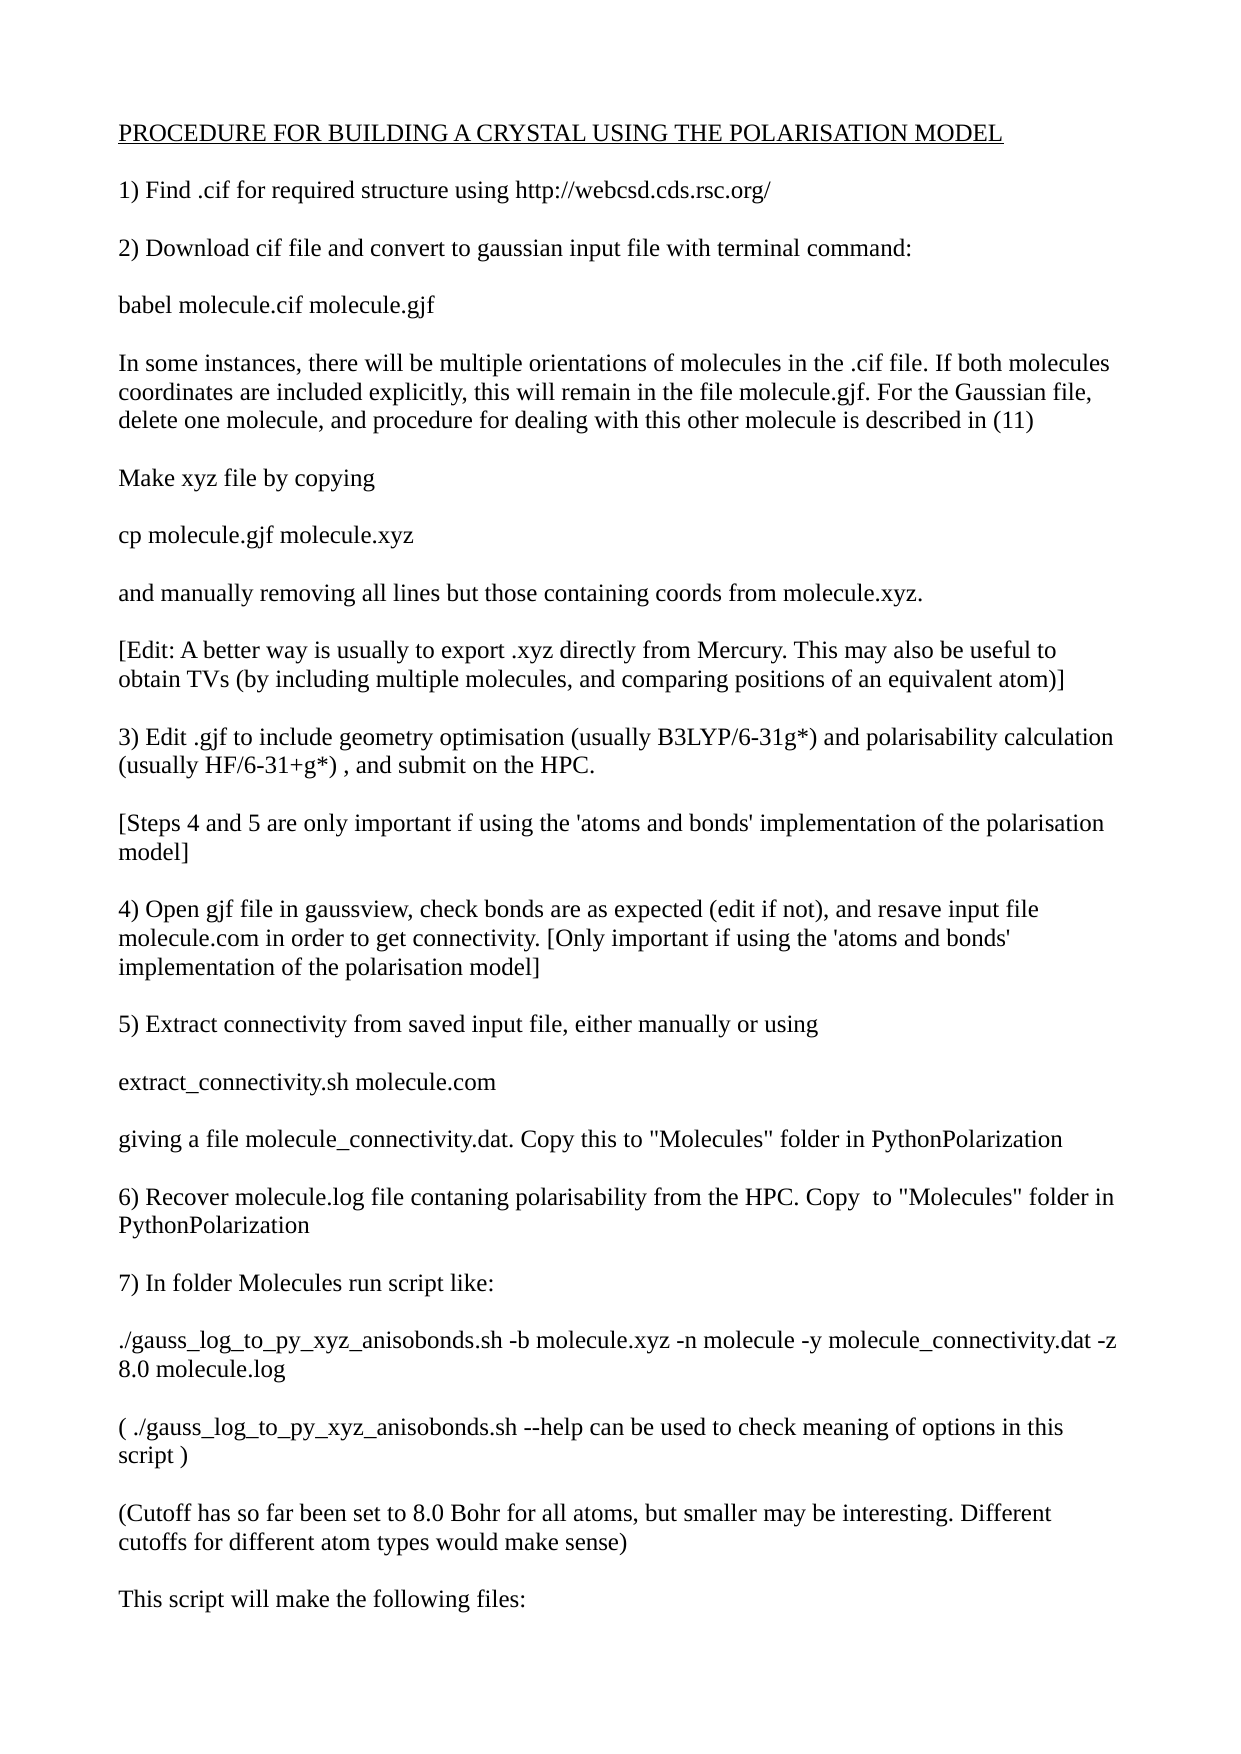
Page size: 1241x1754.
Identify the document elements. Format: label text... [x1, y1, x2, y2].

text babel molecule.cif molecule.gjf [118, 291, 1122, 319]
text [Edit: A better way is usually to export .xyz directly from Mercury. This may also be useful to obtain TVs (by including multiple molecules, and comparing positions of an equivalent atom)] [118, 636, 1122, 693]
text 4) Open gjf file in gaussview, check bonds are as expected (edit if not), and resave input file molecule.com in order to get connectivity. [Only important if using the 'atoms and bonds' implementation of the polarisation model] [118, 894, 1122, 981]
text Make xyz file by copying [118, 463, 1122, 492]
text 5) Extract connectivity from saved input file, either manually or using [118, 1009, 1122, 1038]
text [Steps 4 and 5 are only important if using the 'atoms and bonds' implementation of the polarisation model] [118, 808, 1122, 866]
text ( ./gauss_log_to_py_xyz_anisobonds.sh --help can be used to check meaning of options in this script ) [118, 1412, 1122, 1469]
text 2) Download cif file and convert to gaussian input file with terminal command: [118, 233, 1122, 262]
text 3) Edit .gjf to include geometry optimisation (usually B3LYP/6-31g*) and polarisability calculation (usually HF/6-31+g*) , and submit on the HPC. [118, 722, 1122, 779]
text In some instances, there will be multiple orientations of molecules in the .cif file. If both molecules coordinates are included explicitly, this will remain in the file molecule.gjf. For the Gaussian file, delete one molecule, and procedure for dealing with this other molecule is described in (11) [118, 348, 1122, 434]
text 6) Recover molecule.log file contaning polarisability from the HPC. Copy to "Molecules" folder in PythonPolarization [118, 1182, 1122, 1239]
text and manually removing all lines but those containing coords from molecule.xyz. [118, 578, 1122, 607]
text extract_connectivity.sh molecule.com [118, 1067, 1122, 1096]
text 7) In folder Molecules run script like: [118, 1268, 1122, 1297]
text cp molecule.gjf molecule.xyz [118, 521, 1122, 549]
text 1) Find .cif for required structure using http://webcsd.cds.rsc.org/ [118, 176, 1122, 204]
text (Cutoff has so far been set to 8.0 Bohr for all atoms, but smaller may be interesting. Different cutoffs for different atom types would make sense) [118, 1498, 1122, 1556]
text This script will make the following files: [118, 1584, 1122, 1613]
text PROCEDURE FOR BUILDING A CRYSTAL USING THE POLARISATION MODEL [118, 118, 1122, 147]
text giving a file molecule_connectivity.dat. Copy this to "Molecules" folder in PythonPolarization [118, 1124, 1122, 1153]
text ./gauss_log_to_py_xyz_anisobonds.sh -b molecule.xyz -n molecule -y molecule_connectivity.dat -z 8.0 molecule.log [118, 1326, 1122, 1383]
